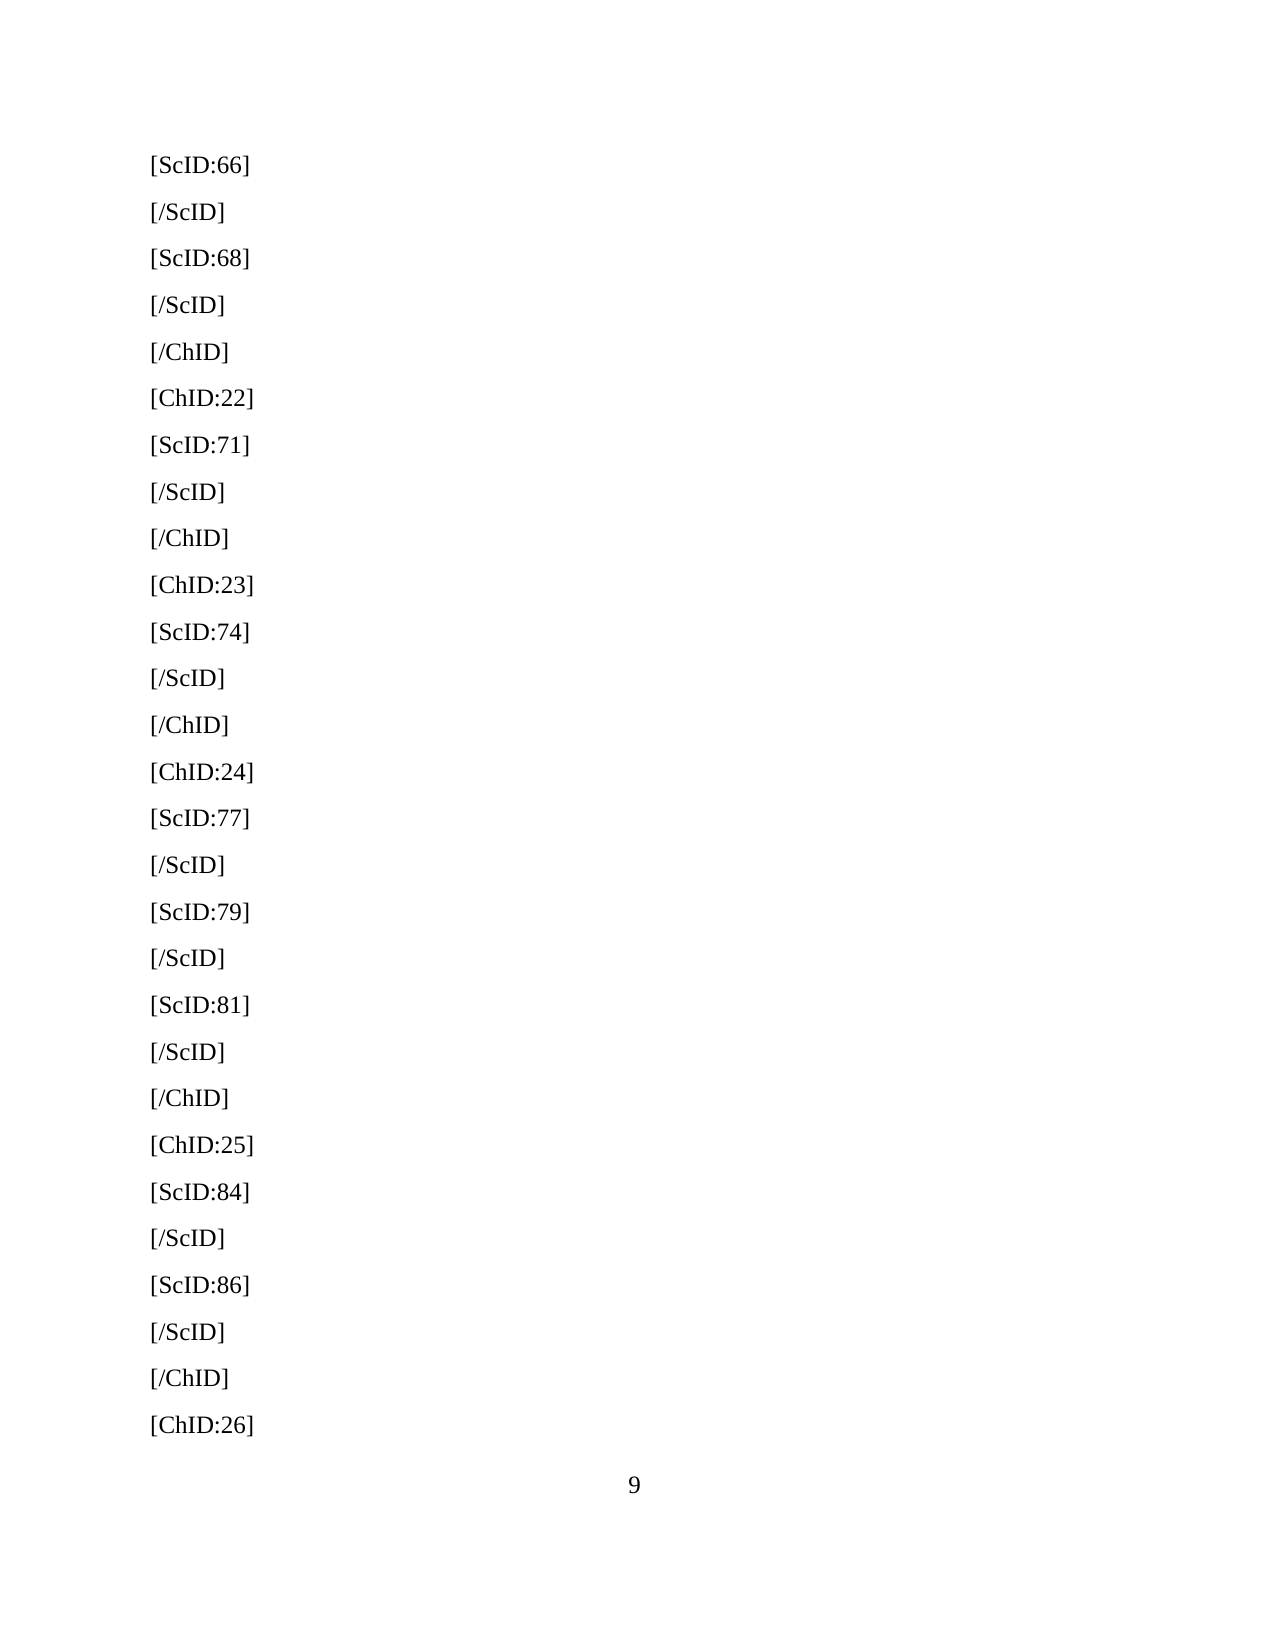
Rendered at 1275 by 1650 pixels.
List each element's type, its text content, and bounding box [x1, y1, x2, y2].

text [ScID:79] [150, 897, 1125, 925]
text [ScID:71] [150, 430, 1125, 459]
text [/ChID] [150, 710, 1125, 739]
text [/ScID] [150, 1037, 1125, 1065]
text [/ScID] [150, 477, 1125, 505]
text [ChID:26] [150, 1410, 1125, 1439]
text [ChID:22] [150, 383, 1125, 412]
text [/ChID] [150, 523, 1125, 552]
text [/ChID] [150, 1083, 1125, 1112]
text [/ChID] [150, 337, 1125, 365]
text [/ScID] [150, 1317, 1125, 1345]
text [ChID:24] [150, 757, 1125, 785]
text [ChID:25] [150, 1130, 1125, 1159]
text [/ScID] [150, 290, 1125, 319]
text [/ScID] [150, 1223, 1125, 1252]
text [ScID:86] [150, 1270, 1125, 1299]
text [/ScID] [150, 197, 1125, 225]
text [ScID:81] [150, 990, 1125, 1019]
text [ChID:23] [150, 570, 1125, 599]
text [ScID:66] [150, 150, 1125, 179]
text [/ScID] [150, 943, 1125, 972]
text [ScID:77] [150, 803, 1125, 832]
text [/ScID] [150, 850, 1125, 879]
text [ScID:68] [150, 243, 1125, 272]
text [/ChID] [150, 1363, 1125, 1392]
text [/ScID] [150, 663, 1125, 692]
text [ScID:74] [150, 617, 1125, 645]
text [ScID:84] [150, 1177, 1125, 1205]
